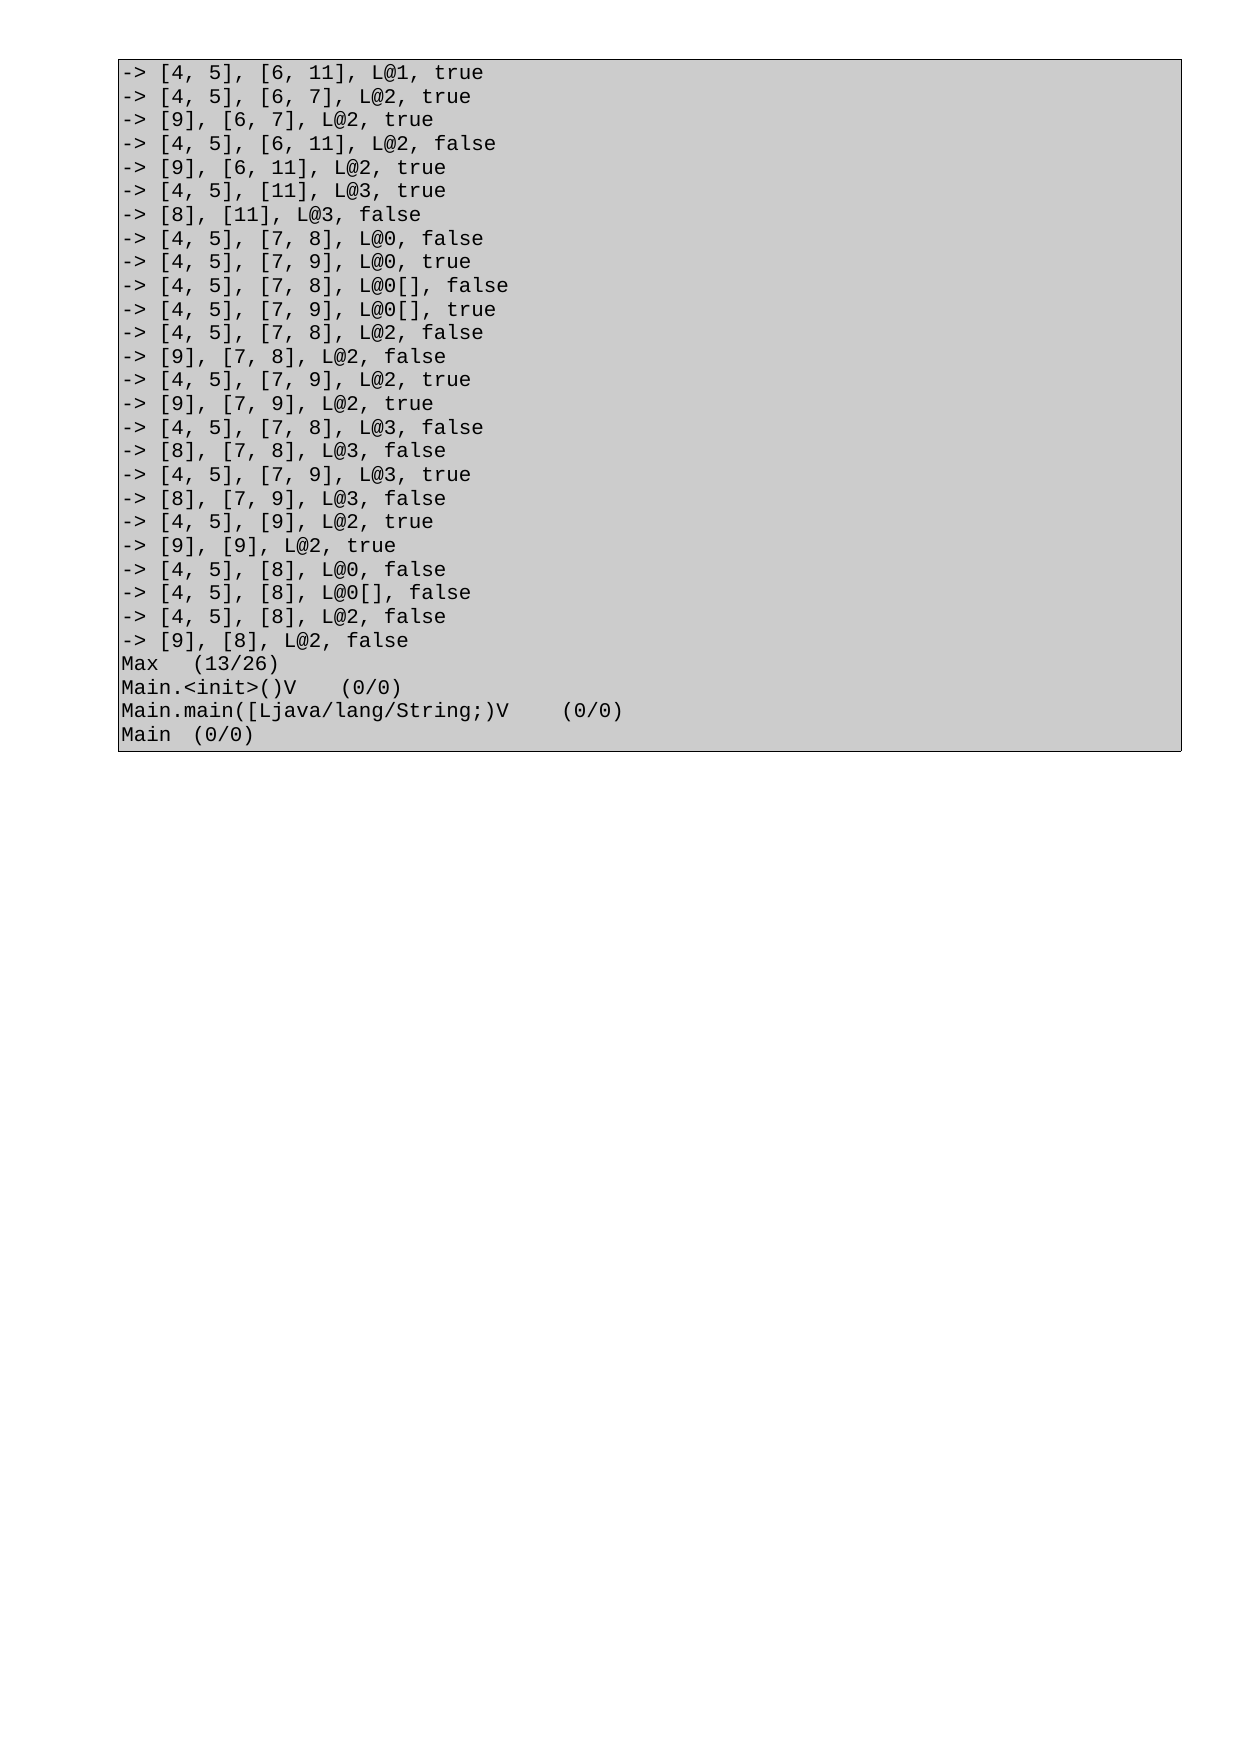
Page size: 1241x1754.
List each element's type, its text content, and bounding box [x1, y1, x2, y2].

text Main (0/0) [119, 721, 1181, 751]
text -> [4, 5], [6, 11], L@1, true [119, 60, 1181, 83]
text -> [8], [11], L@3, false [119, 201, 1181, 224]
text Main.main([Ljava/lang/String;)V (0/0) [119, 697, 1181, 721]
text -> [8], [7, 9], L@3, false [119, 485, 1181, 508]
text Main.<init>()V (0/0) [119, 674, 1181, 697]
text -> [4, 5], [9], L@2, true [119, 508, 1181, 532]
text -> [4, 5], [8], L@2, false [119, 603, 1181, 627]
text -> [9], [7, 9], L@2, true [119, 390, 1181, 414]
text -> [9], [9], L@2, true [119, 532, 1181, 556]
text -> [9], [8], L@2, false [119, 627, 1181, 650]
text -> [4, 5], [7, 8], L@2, false [119, 319, 1181, 343]
text -> [4, 5], [7, 9], L@0, true [119, 248, 1181, 272]
text -> [4, 5], [6, 7], L@2, true [119, 83, 1181, 106]
text -> [4, 5], [7, 9], L@2, true [119, 366, 1181, 390]
text -> [4, 5], [7, 9], L@0[], true [119, 296, 1181, 319]
text -> [4, 5], [6, 11], L@2, false [119, 130, 1181, 154]
text -> [4, 5], [7, 8], L@0[], false [119, 272, 1181, 296]
text -> [9], [6, 7], L@2, true [119, 106, 1181, 130]
text Max (13/26) [119, 650, 1181, 674]
text -> [8], [7, 8], L@3, false [119, 437, 1181, 461]
text -> [4, 5], [11], L@3, true [119, 177, 1181, 201]
text -> [9], [7, 8], L@2, false [119, 343, 1181, 366]
text -> [4, 5], [8], L@0[], false [119, 579, 1181, 603]
text -> [4, 5], [7, 8], L@0, false [119, 224, 1181, 248]
text -> [9], [6, 11], L@2, true [119, 154, 1181, 177]
text -> [4, 5], [7, 8], L@3, false [119, 414, 1181, 437]
text -> [4, 5], [7, 9], L@3, true [119, 461, 1181, 485]
text -> [4, 5], [8], L@0, false [119, 556, 1181, 579]
